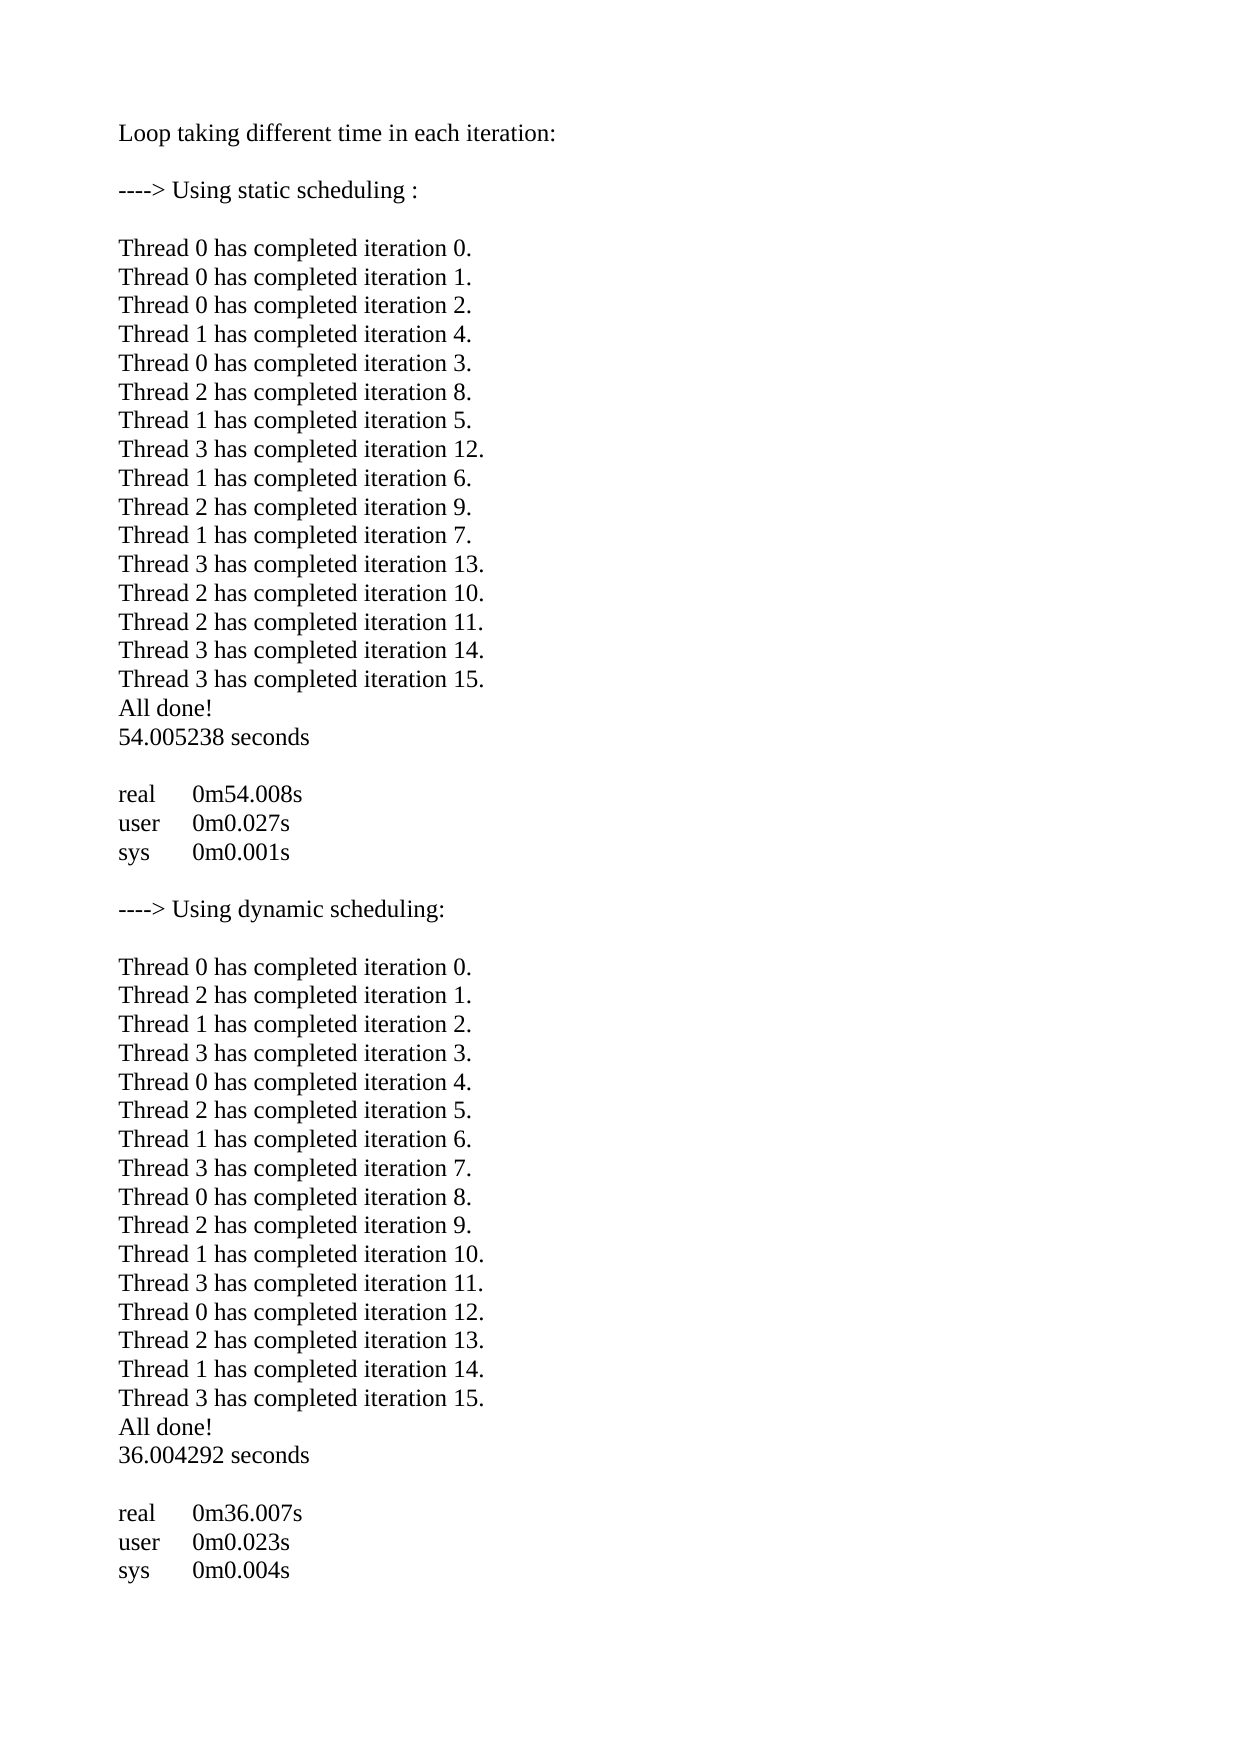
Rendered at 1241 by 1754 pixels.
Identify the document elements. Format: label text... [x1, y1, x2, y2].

text Thread 0 has completed iteration 0. [118, 952, 1122, 981]
text Thread 2 has completed iteration 9. [118, 1211, 1122, 1239]
text Thread 2 has completed iteration 11. [118, 607, 1122, 636]
text Thread 3 has completed iteration 12. [118, 434, 1122, 463]
text Thread 2 has completed iteration 1. [118, 981, 1122, 1009]
text Thread 1 has completed iteration 6. [118, 463, 1122, 492]
text Thread 0 has completed iteration 12. [118, 1297, 1122, 1326]
text Thread 3 has completed iteration 13. [118, 549, 1122, 578]
text Thread 3 has completed iteration 11. [118, 1268, 1122, 1297]
text Loop taking different time in each iteration: [118, 118, 1122, 147]
text Thread 2 has completed iteration 8. [118, 377, 1122, 406]
text Thread 0 has completed iteration 1. [118, 262, 1122, 291]
text user 0m0.027s [118, 808, 1122, 837]
text Thread 0 has completed iteration 4. [118, 1067, 1122, 1096]
text Thread 0 has completed iteration 0. [118, 233, 1122, 262]
text All done! [118, 1412, 1122, 1441]
text Thread 1 has completed iteration 5. [118, 406, 1122, 434]
text Thread 3 has completed iteration 15. [118, 664, 1122, 693]
text Thread 1 has completed iteration 2. [118, 1009, 1122, 1038]
text Thread 2 has completed iteration 13. [118, 1326, 1122, 1354]
text Thread 1 has completed iteration 6. [118, 1124, 1122, 1153]
text All done! [118, 693, 1122, 722]
text 36.004292 seconds [118, 1441, 1122, 1469]
text Thread 3 has completed iteration 3. [118, 1038, 1122, 1067]
text Thread 0 has completed iteration 2. [118, 291, 1122, 319]
text ----> Using static scheduling : [118, 176, 1122, 204]
text Thread 1 has completed iteration 7. [118, 521, 1122, 549]
text real 0m36.007s [118, 1498, 1122, 1527]
text Thread 2 has completed iteration 9. [118, 492, 1122, 521]
text Thread 3 has completed iteration 15. [118, 1383, 1122, 1412]
text user 0m0.023s [118, 1527, 1122, 1556]
text Thread 1 has completed iteration 10. [118, 1239, 1122, 1268]
text Thread 1 has completed iteration 14. [118, 1354, 1122, 1383]
text sys 0m0.001s [118, 837, 1122, 866]
text sys 0m0.004s [118, 1556, 1122, 1584]
text 54.005238 seconds [118, 722, 1122, 751]
text Thread 2 has completed iteration 10. [118, 578, 1122, 607]
text Thread 3 has completed iteration 14. [118, 636, 1122, 664]
text ----> Using dynamic scheduling: [118, 894, 1122, 923]
text Thread 2 has completed iteration 5. [118, 1096, 1122, 1124]
text Thread 1 has completed iteration 4. [118, 319, 1122, 348]
text Thread 0 has completed iteration 8. [118, 1182, 1122, 1211]
text Thread 3 has completed iteration 7. [118, 1153, 1122, 1182]
text real 0m54.008s [118, 779, 1122, 808]
text Thread 0 has completed iteration 3. [118, 348, 1122, 377]
